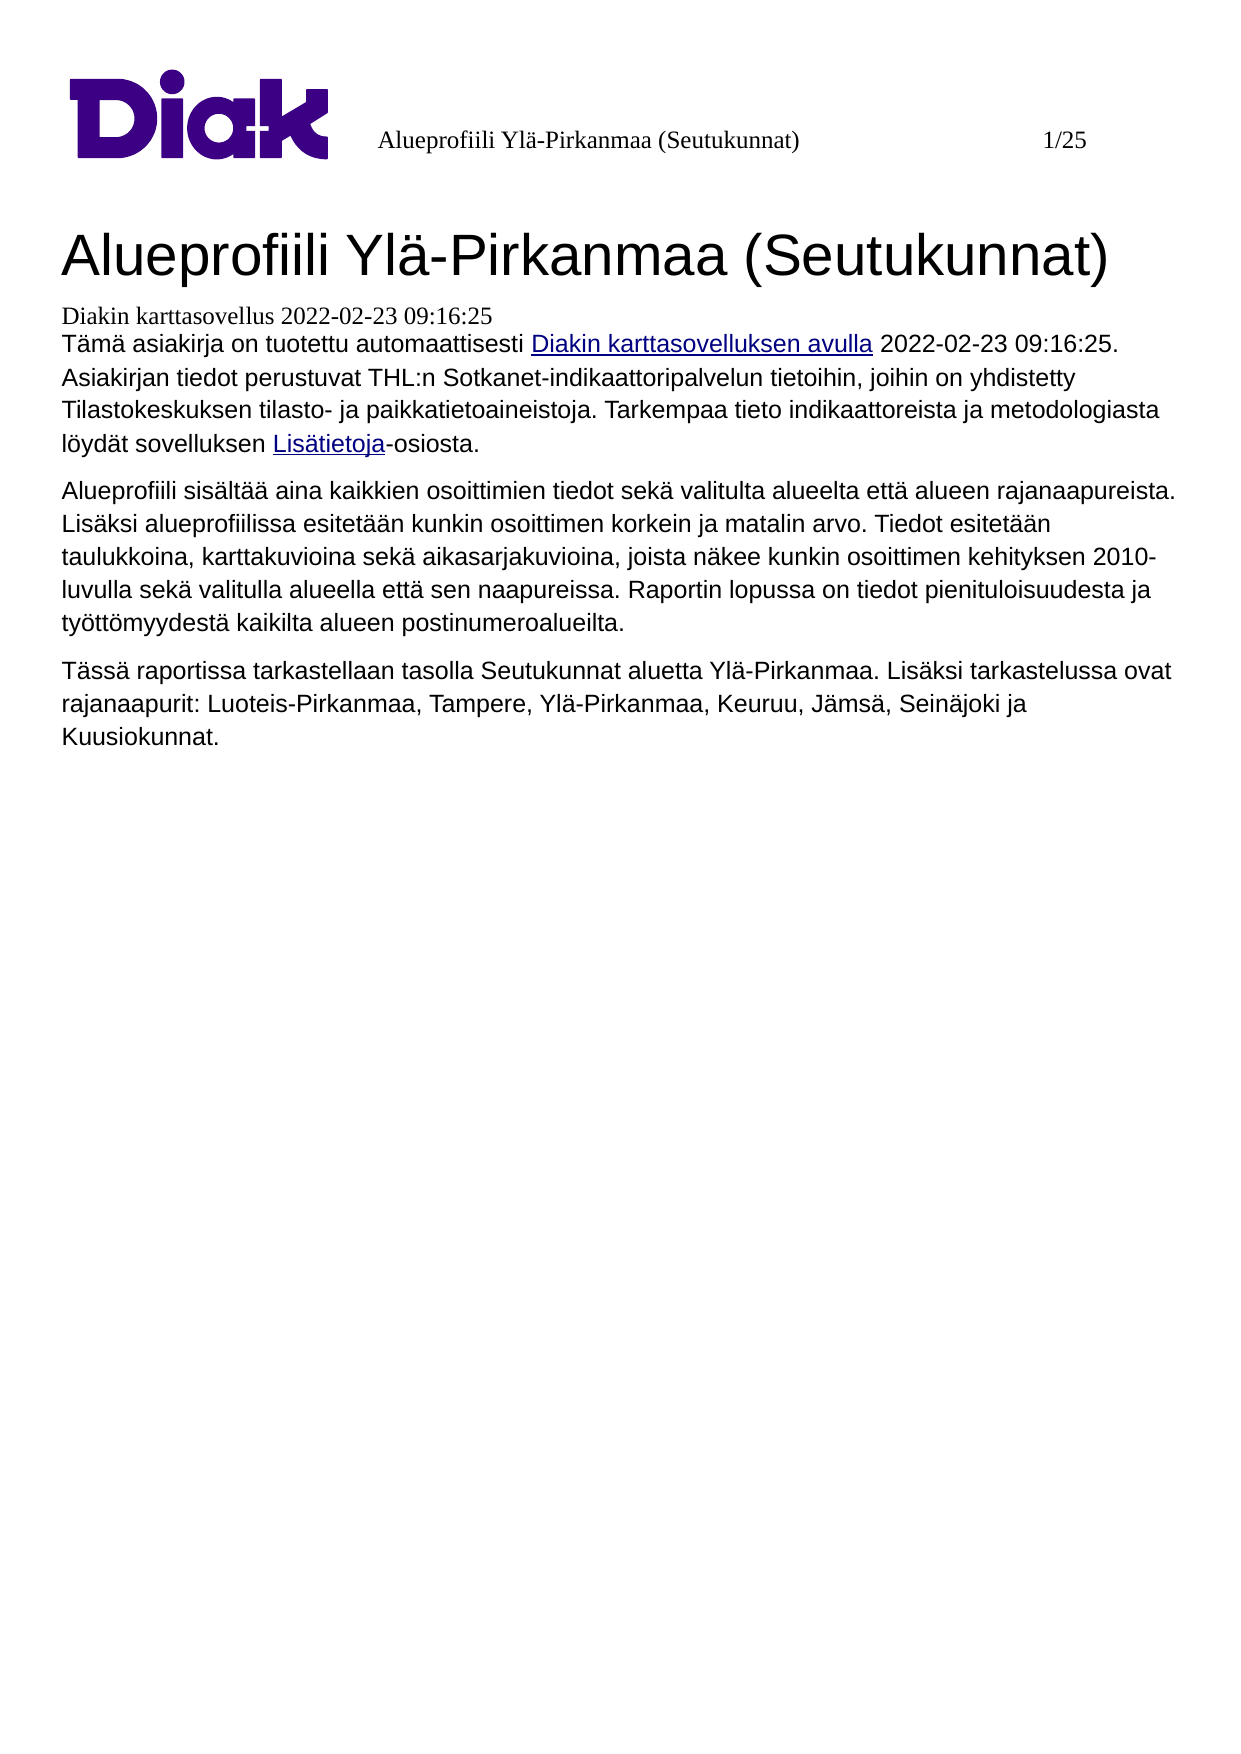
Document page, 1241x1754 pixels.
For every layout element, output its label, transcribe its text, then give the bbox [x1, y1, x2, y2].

text Tämä asiakirja on tuotettu automaattisesti Diakin karttasovelluksen avulla 2022-02-23 09:16:25. Asiakirjan tiedot perustuvat THL:n Sotkanet-indikaattoripalvelun tietoihin, joihin on yhdistetty Tilastokeskuksen tilasto- ja paikkatietoaineistoja. Tarkempaa tieto indikaattoreista ja metodologiasta löydät sovelluksen Lisätietoja-osiosta. [61, 329, 1179, 457]
text Tässä raportissa tarkastellaan tasolla Seutukunnat aluetta Ylä-Pirkanmaa. Lisäksi tarkastelussa ovat rajanaapurit: Luoteis-Pirkanmaa, Tampere, Ylä-Pirkanmaa, Keuruu, Jämsä, Seinäjoki ja Kuusiokunnat. [61, 656, 1179, 751]
text Diakin karttasovellus 2022-02-23 09:16:25 [61, 301, 1179, 329]
text Alueprofiili sisältää aina kaikkien osoittimien tiedot sekä valitulta alueelta että alueen rajanaapureista. Lisäksi alueprofiilissa esitetään kunkin osoittimen korkein ja matalin arvo. Tiedot esitetään taulukkoina, karttakuvioina sekä aikasarjakuvioina, joista näkee kunkin osoittimen kehityksen 2010-luvulla sekä valitulla alueella että sen naapureissa. Raportin lopussa on tiedot pienituloisuudesta ja työttömyydestä kaikilta alueen postinumeroalueilta. [61, 476, 1179, 637]
title Alueprofiili Ylä-Pirkanmaa (Seutukunnat) [61, 221, 1179, 288]
